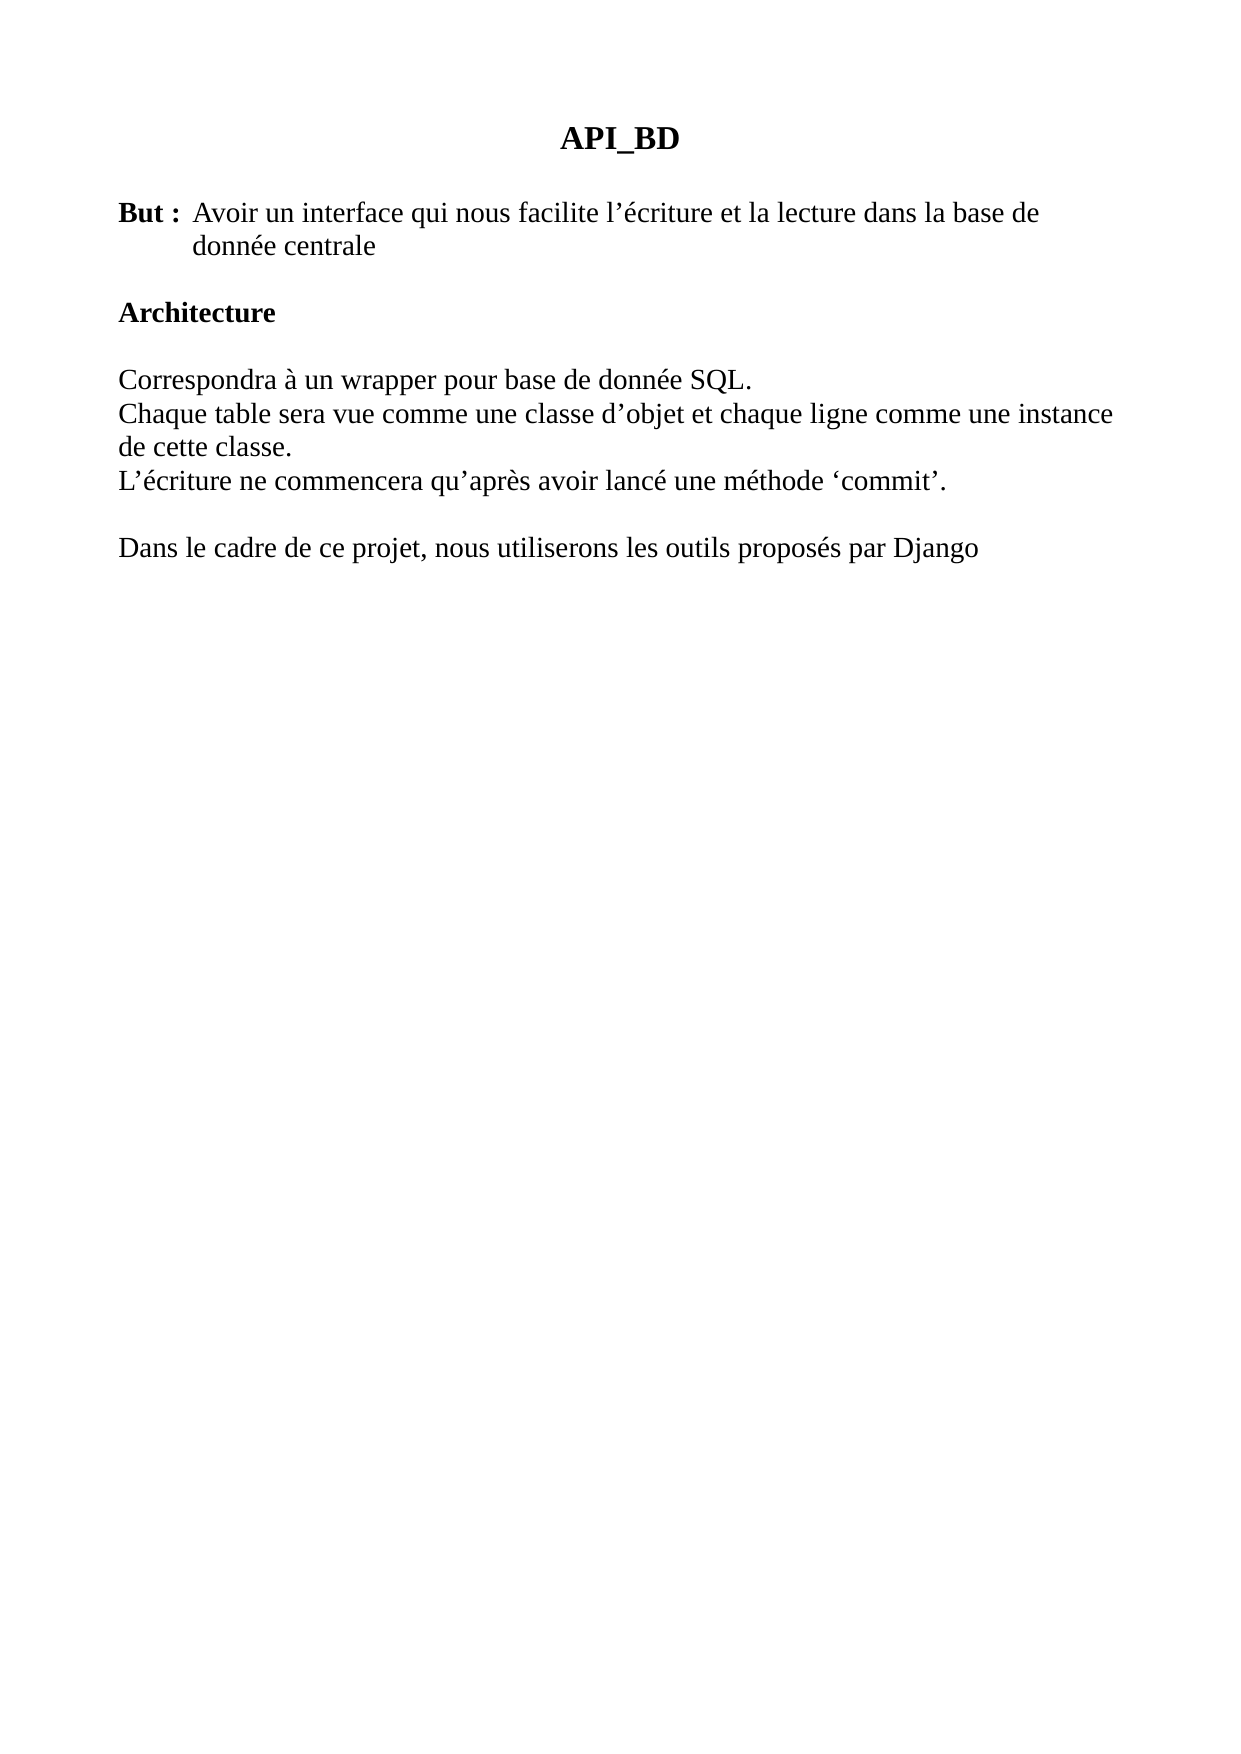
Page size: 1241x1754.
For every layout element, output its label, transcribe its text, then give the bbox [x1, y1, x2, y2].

text Chaque table sera vue comme une classe d’objet et chaque ligne comme une instance de cette classe. [118, 396, 1122, 463]
text L’écriture ne commencera qu’après avoir lancé une méthode ‘commit’. [118, 463, 1122, 497]
text Architecture [118, 295, 1122, 329]
text Dans le cadre de ce projet, nous utiliserons les outils proposés par Django [118, 530, 1122, 564]
text Correspondra à un wrapper pour base de donnée SQL. [118, 362, 1122, 396]
text API_BD [118, 118, 1122, 156]
text But : Avoir un interface qui nous facilite l’écriture et la lecture dans la base de donnée centrale [118, 195, 1122, 262]
